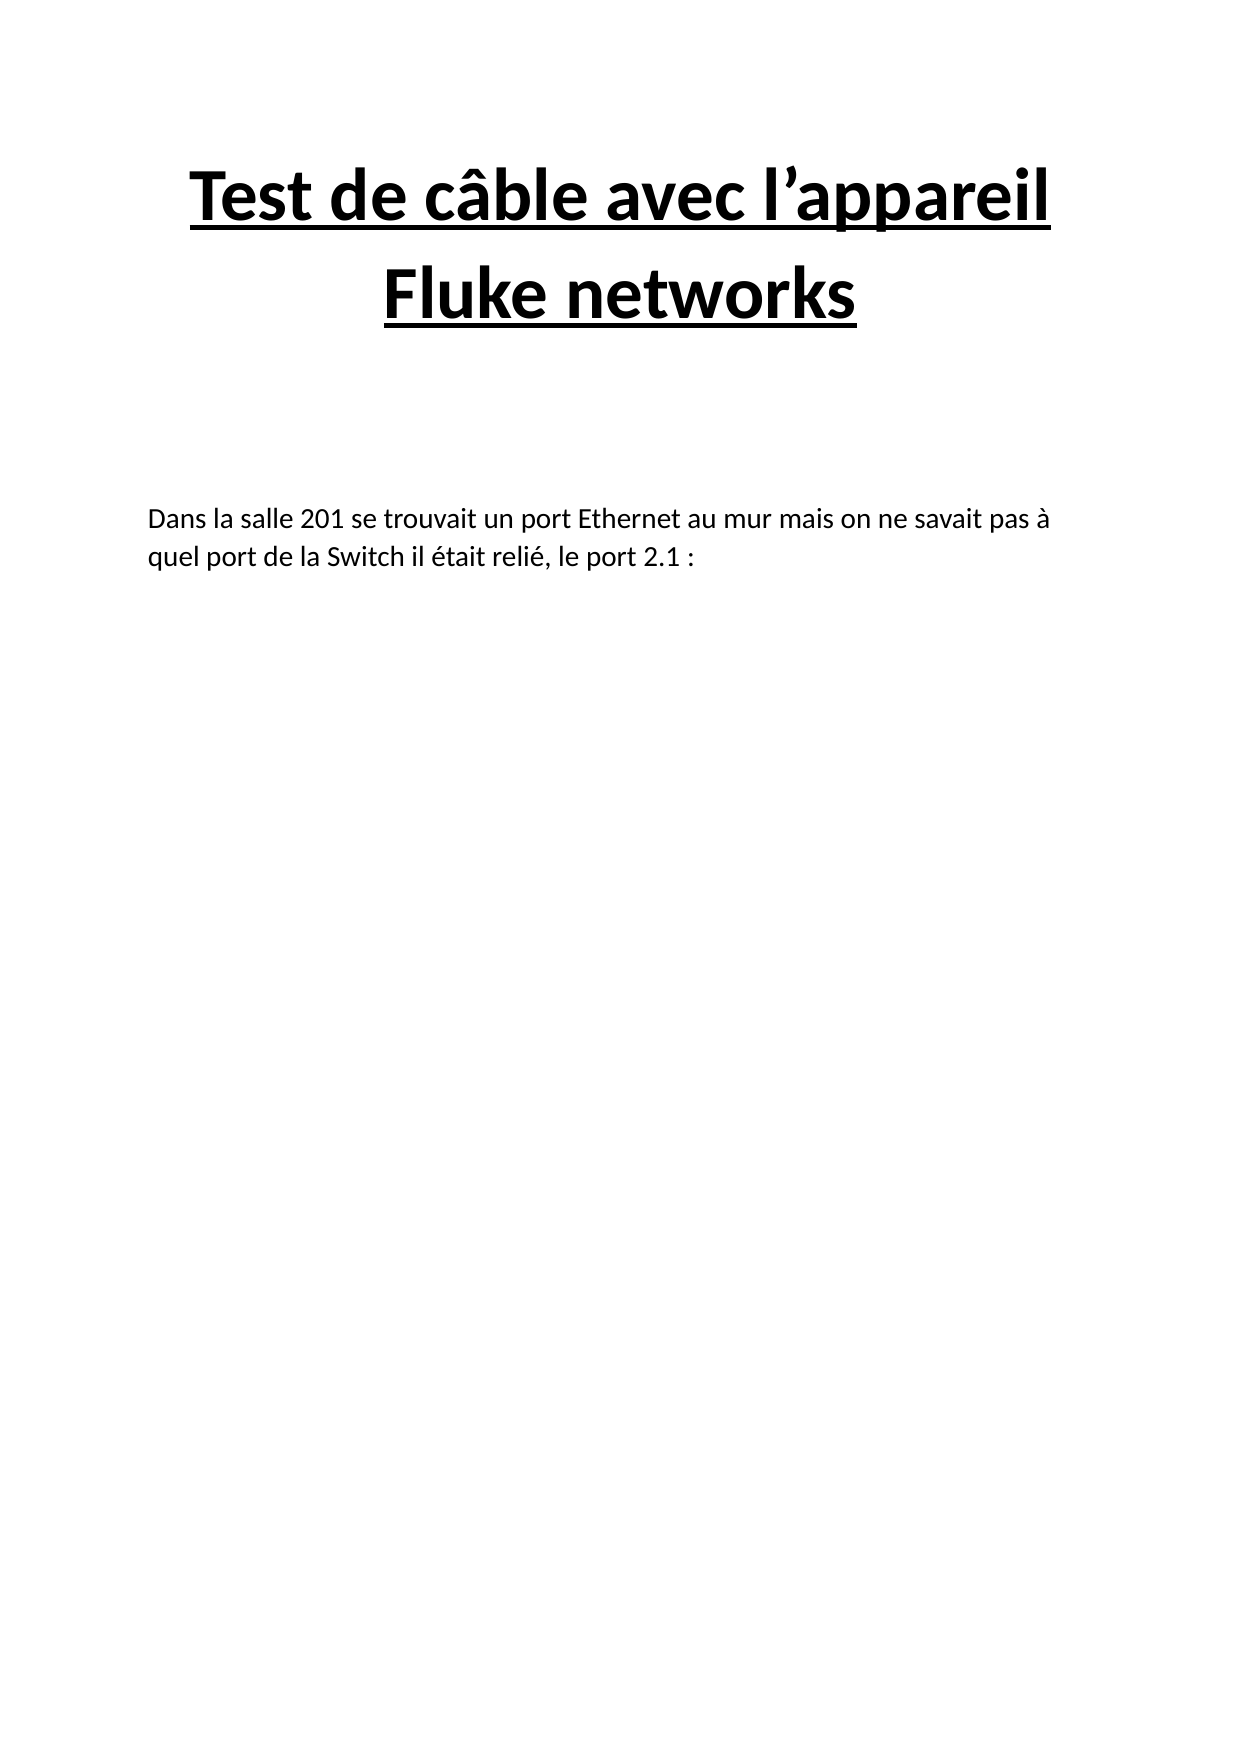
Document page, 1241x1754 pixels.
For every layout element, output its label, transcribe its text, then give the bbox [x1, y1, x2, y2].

text Dans la salle 201 se trouvait un port Ethernet au mur mais on ne savait pas à quel port de la Switch il était relié, le port 2.1 : [148, 500, 1093, 573]
text Test de câble avec l’appareil Fluke networks [148, 148, 1093, 337]
